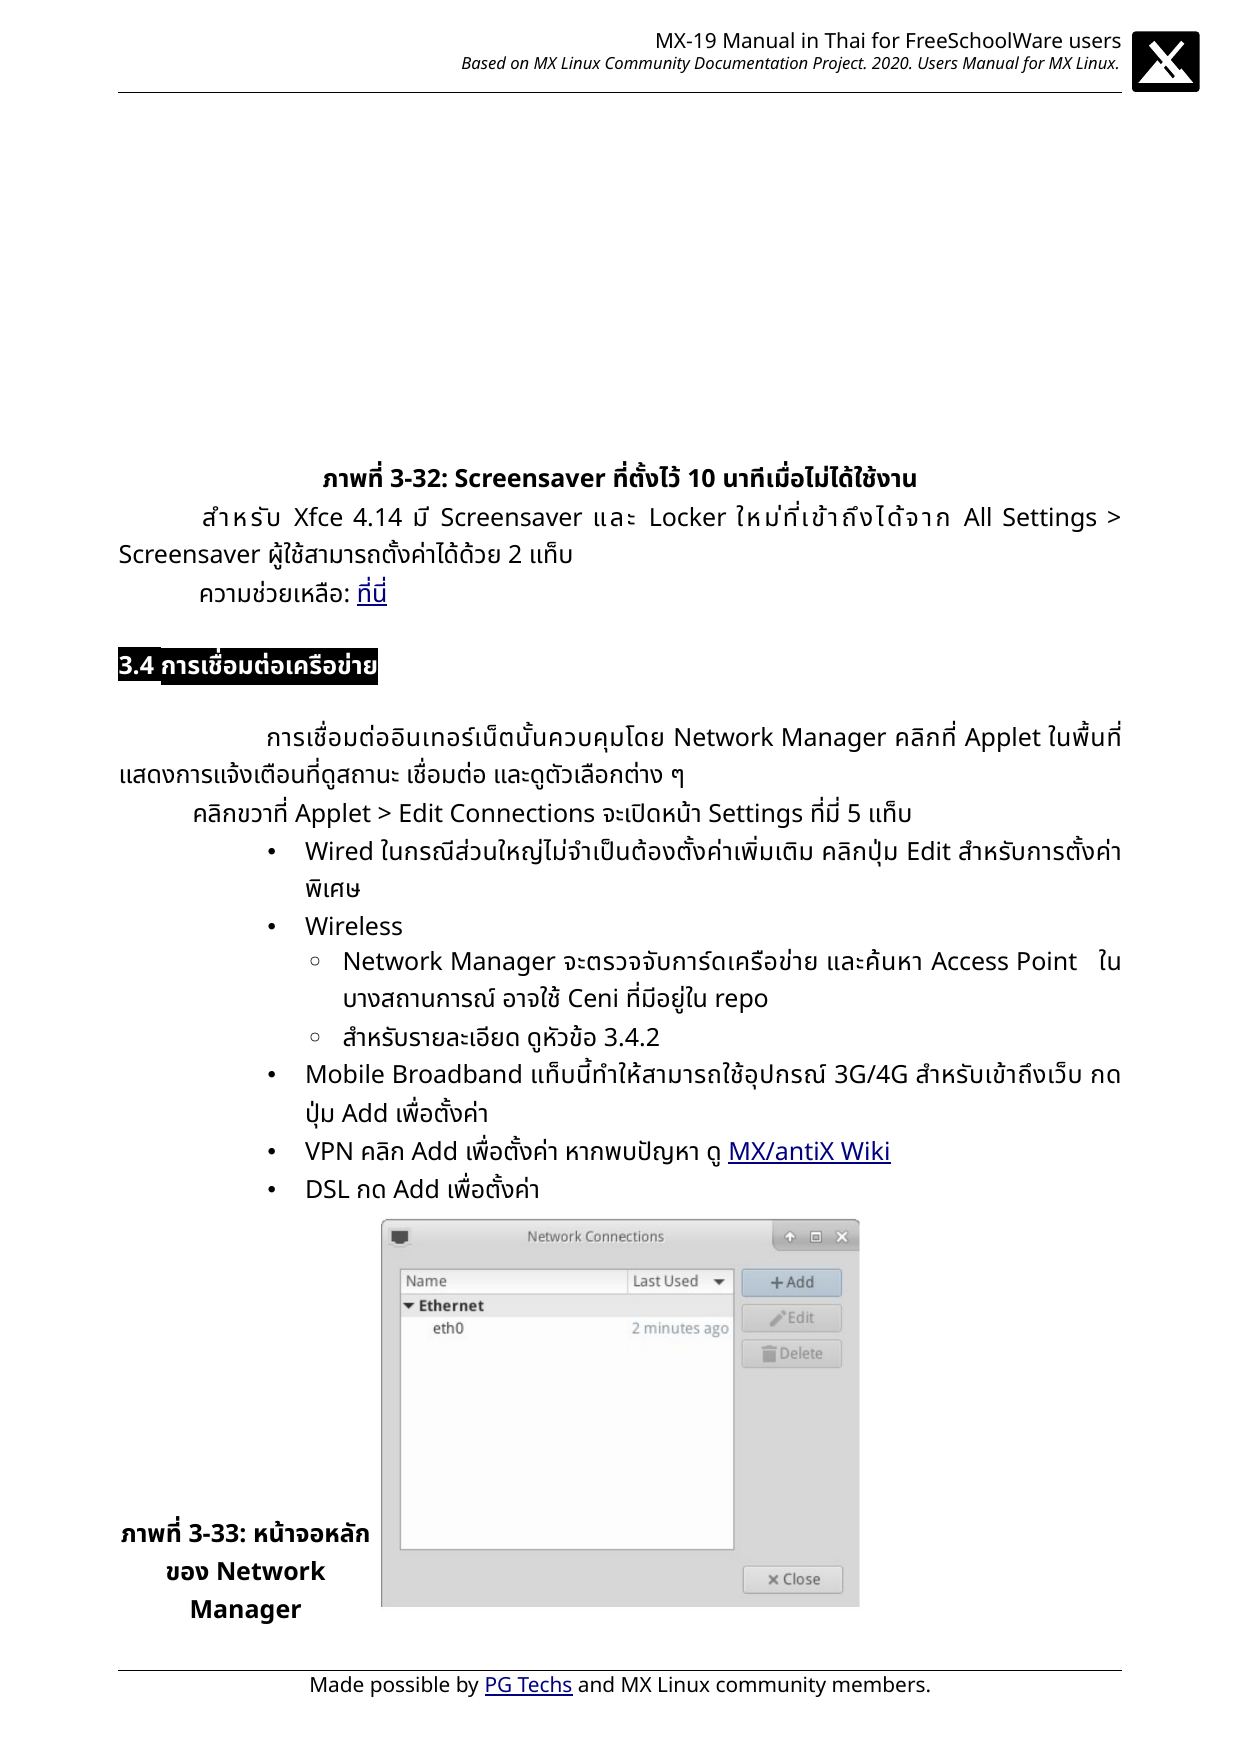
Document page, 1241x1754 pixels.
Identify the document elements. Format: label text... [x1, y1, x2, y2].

list VPN คลิก Add เพื่อตั้งค่า หากพบปัญหา ดู MX/antiX Wiki [267, 1133, 1122, 1171]
text คลิกขวาที่ Applet > Edit Connections จะเปิดหน้า Settings ที่มี่ 5 แท็บ [118, 795, 1122, 833]
text การเชื่อมต่ออินเทอร์เน็ตนั้นควบคุมโดย Network Manager คลิกที่ Applet ในพื้นที่แสดงการแจ้งเตือนที่ดูสถานะ เชื่อมต่อ และดูตัวเลือกต่าง ๆ [118, 719, 1122, 795]
list Mobile Broadband แท็บนี้ทำให้สามารถใช้อุปกรณ์ 3G/4G สำหรับเข้าถึงเว็บ กดปุ่ม Add เพื่อตั้งค่า [267, 1057, 1122, 1133]
text ภาพที่ 3-33: หน้าจอหลักของ Network Manager [118, 1516, 1122, 1626]
list สำหรับรายละเอียด ดูหัวข้อ 3.4.2 [305, 1019, 1122, 1057]
picture [372, 1213, 868, 1615]
text ความช่วยเหลือ: ที่นี่ [118, 575, 1122, 613]
list Network Manager จะตรวจจับการ์ดเครือข่าย และค้นหา Access Point ในบางสถานการณ์ อาจใช้ Ceni ที่มีอยู่ใน repo [305, 943, 1122, 1019]
list Wired ในกรณีส่วนใหญ่ไม่จำเป็นต้องตั้งค่าเพิ่มเติม คลิกปุ่ม Edit สำหรับการตั้งค่าพิเศษ [267, 833, 1122, 909]
text ภาพที่ 3-32: Screensaver ที่ตั้งไว้ 10 นาทีเมื่อไม่ได้ใช้งาน [118, 461, 1122, 499]
text สำหรับ Xfce 4.14 มี Screensaver และ Locker ใหม่ที่เข้าถึงได้จาก All Settings > Screensaver ผู้ใช้สามารถตั้งค่าได้ด้วย 2 แท็บ [118, 499, 1122, 575]
list Wireless [267, 909, 1122, 943]
text 3.4 การเชื่อมต่อเครือข่าย [118, 647, 1122, 685]
list DSL กด Add เพื่อตั้งค่า [267, 1171, 1122, 1209]
